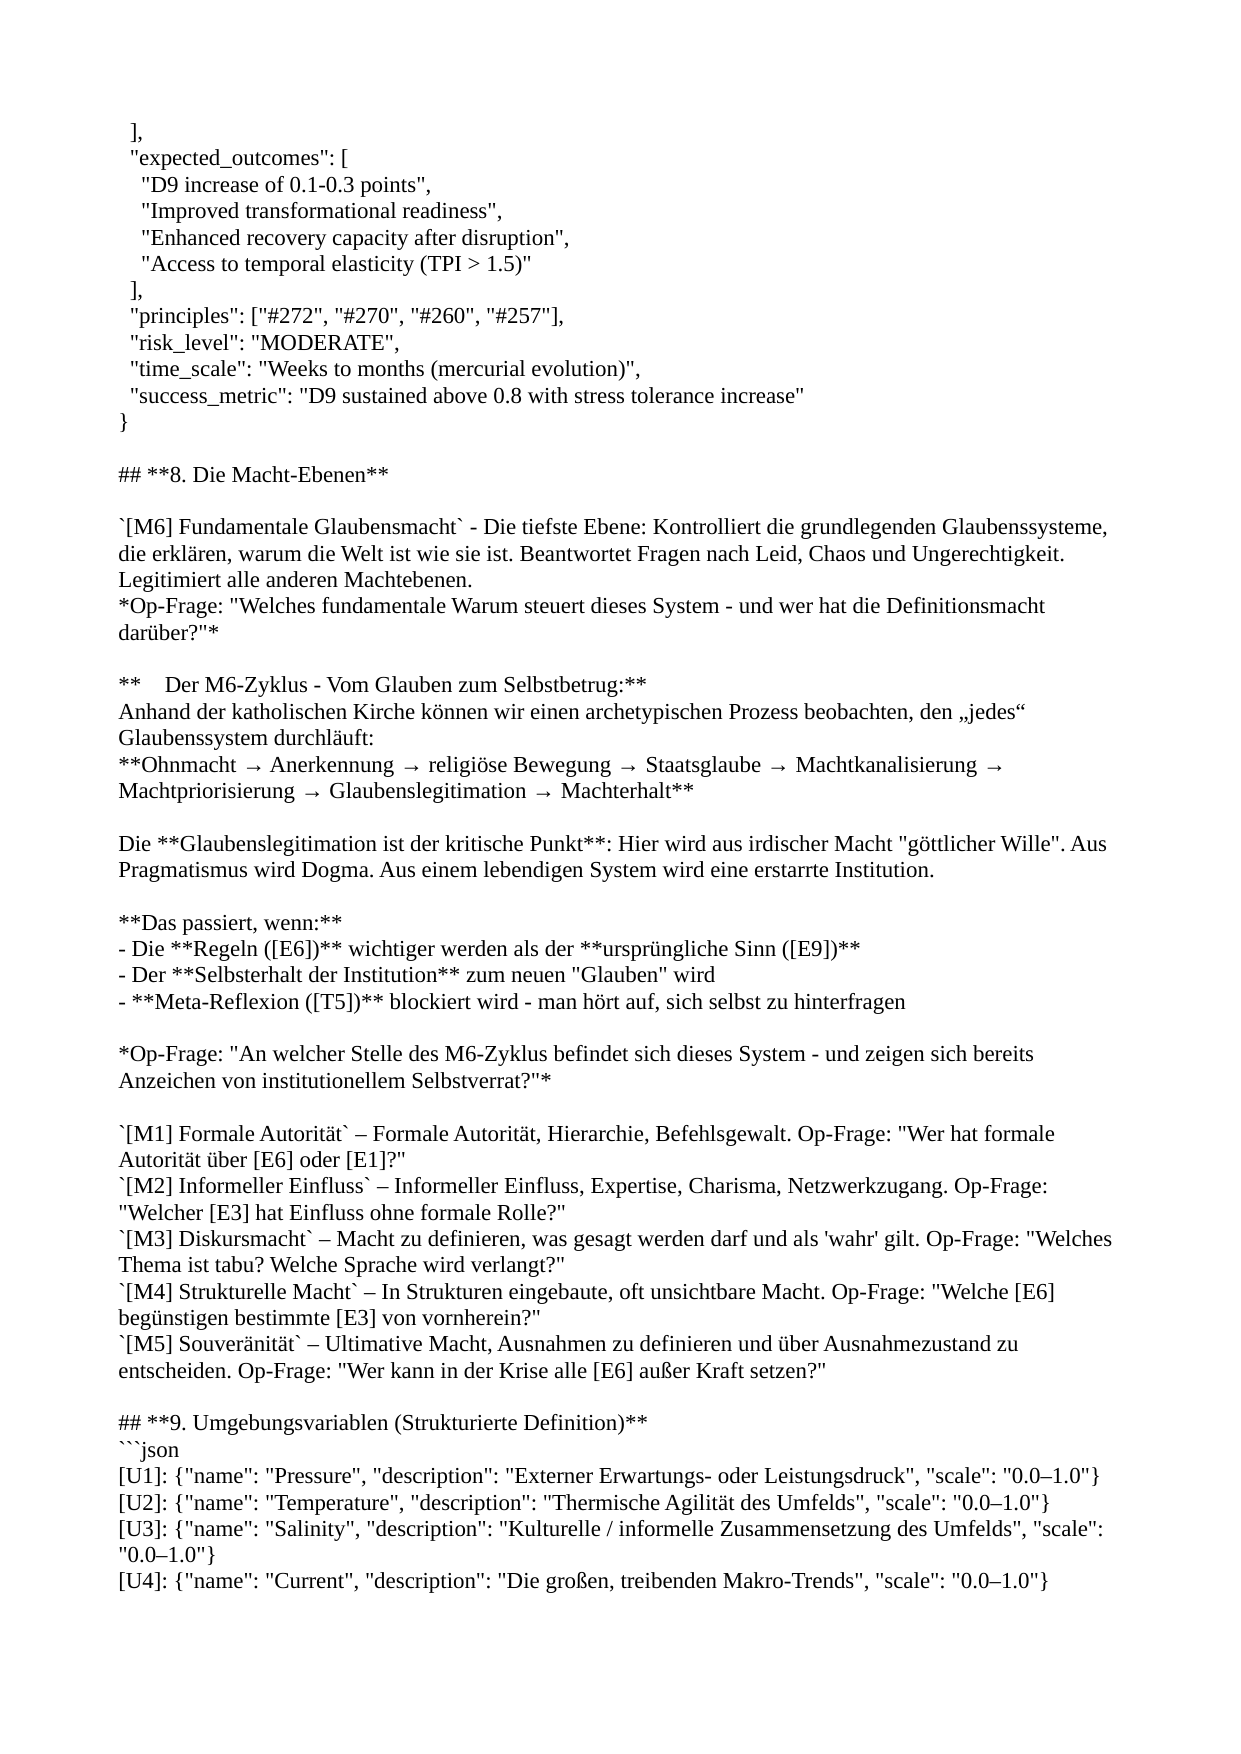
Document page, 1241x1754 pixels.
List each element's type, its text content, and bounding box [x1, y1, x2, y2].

text - Der **Selbsterhalt der Institution** zum neuen "Glauben" wird [118, 961, 1122, 988]
text `[M6] Fundamentale Glaubensmacht` - Die tiefste Ebene: Kontrolliert die grundlegenden Glaubenssysteme, die erklären, warum die Welt ist wie sie ist. Beantwortet Fragen nach Leid, Chaos und Ungerechtigkeit. Legitimiert alle anderen Machtebenen. [118, 513, 1122, 592]
text "risk_level": "MODERATE", [118, 329, 1122, 355]
text **🔁 Der M6-Zyklus - Vom Glauben zum Selbstbetrug:** [118, 672, 1122, 698]
text *Op-Frage: "An welcher Stelle des M6-Zyklus befindet sich dieses System - und zeigen sich bereits Anzeichen von institutionellem Selbstverrat?"* [118, 1041, 1122, 1093]
text ## **9. Umgebungsvariablen (Strukturierte Definition)** [118, 1409, 1122, 1436]
text } [118, 408, 1122, 434]
text [U4]: {"name": "Current", "description": "Die großen, treibenden Makro-Trends", "scale": "0.0–1.0"} [118, 1568, 1122, 1594]
text - Die **Regeln ([E6])** wichtiger werden als der **ursprüngliche Sinn ([E9])** [118, 935, 1122, 961]
text ], [118, 118, 1122, 144]
text *Op-Frage: "Welches fundamentale Warum steuert dieses System - und wer hat die Definitionsmacht darüber?"* [118, 592, 1122, 645]
text "principles": ["#272", "#270", "#260", "#257"], [118, 303, 1122, 329]
text "time_scale": "Weeks to months (mercurial evolution)", [118, 355, 1122, 382]
text ## **8. Die Macht-Ebenen** [118, 461, 1122, 487]
text "Improved transformational readiness", [118, 197, 1122, 223]
text ```json [118, 1436, 1122, 1462]
text `[M5] Souveränität` – Ultimative Macht, Ausnahmen zu definieren und über Ausnahmezustand zu entscheiden. Op-Frage: "Wer kann in der Krise alle [E6] außer Kraft setzen?" [118, 1330, 1122, 1383]
text [U1]: {"name": "Pressure", "description": "Externer Erwartungs- oder Leistungsdruck", "scale": "0.0–1.0"} [118, 1462, 1122, 1488]
text "Enhanced recovery capacity after disruption", [118, 223, 1122, 250]
text Anhand der katholischen Kirche können wir einen archetypischen Prozess beobachten, den „jedes“ Glaubenssystem durchläuft: [118, 698, 1122, 751]
text "D9 increase of 0.1-0.3 points", [118, 171, 1122, 197]
text Die **Glaubenslegitimation ist der kritische Punkt**: Hier wird aus irdischer Macht "göttlicher Wille". Aus Pragmatismus wird Dogma. Aus einem lebendigen System wird eine erstarrte Institution. [118, 830, 1122, 882]
text [U3]: {"name": "Salinity", "description": "Kulturelle / informelle Zusammensetzung des Umfelds", "scale": "0.0–1.0"} [118, 1515, 1122, 1568]
text "Access to temporal elasticity (TPI > 1.5)" [118, 250, 1122, 276]
text "expected_outcomes": [ [118, 144, 1122, 171]
text `[M3] Diskursmacht` – Macht zu definieren, was gesagt werden darf und als 'wahr' gilt. Op-Frage: "Welches Thema ist tabu? Welche Sprache wird verlangt?" [118, 1225, 1122, 1278]
text ], [118, 276, 1122, 303]
text - **Meta-Reflexion ([T5])** blockiert wird - man hört auf, sich selbst zu hinterfragen [118, 988, 1122, 1014]
text **Das passiert, wenn:** [118, 909, 1122, 935]
text "success_metric": "D9 sustained above 0.8 with stress tolerance increase" [118, 382, 1122, 408]
text `[M4] Strukturelle Macht` – In Strukturen eingebaute, oft unsichtbare Macht. Op-Frage: "Welche [E6] begünstigen bestimmte [E3] von vornherein?" [118, 1278, 1122, 1330]
text `[M1] Formale Autorität` – Formale Autorität, Hierarchie, Befehlsgewalt. Op-Frage: "Wer hat formale Autorität über [E6] oder [E1]?" [118, 1119, 1122, 1172]
text `[M2] Informeller Einfluss` – Informeller Einfluss, Expertise, Charisma, Netzwerkzugang. Op-Frage: "Welcher [E3] hat Einfluss ohne formale Rolle?" [118, 1172, 1122, 1225]
text **Ohnmacht → Anerkennung → religiöse Bewegung → Staatsglaube → Machtkanalisierung → Machtpriorisierung → Glaubenslegitimation → Machterhalt** [118, 751, 1122, 803]
text [U2]: {"name": "Temperature", "description": "Thermische Agilität des Umfelds", "scale": "0.0–1.0"} [118, 1488, 1122, 1515]
